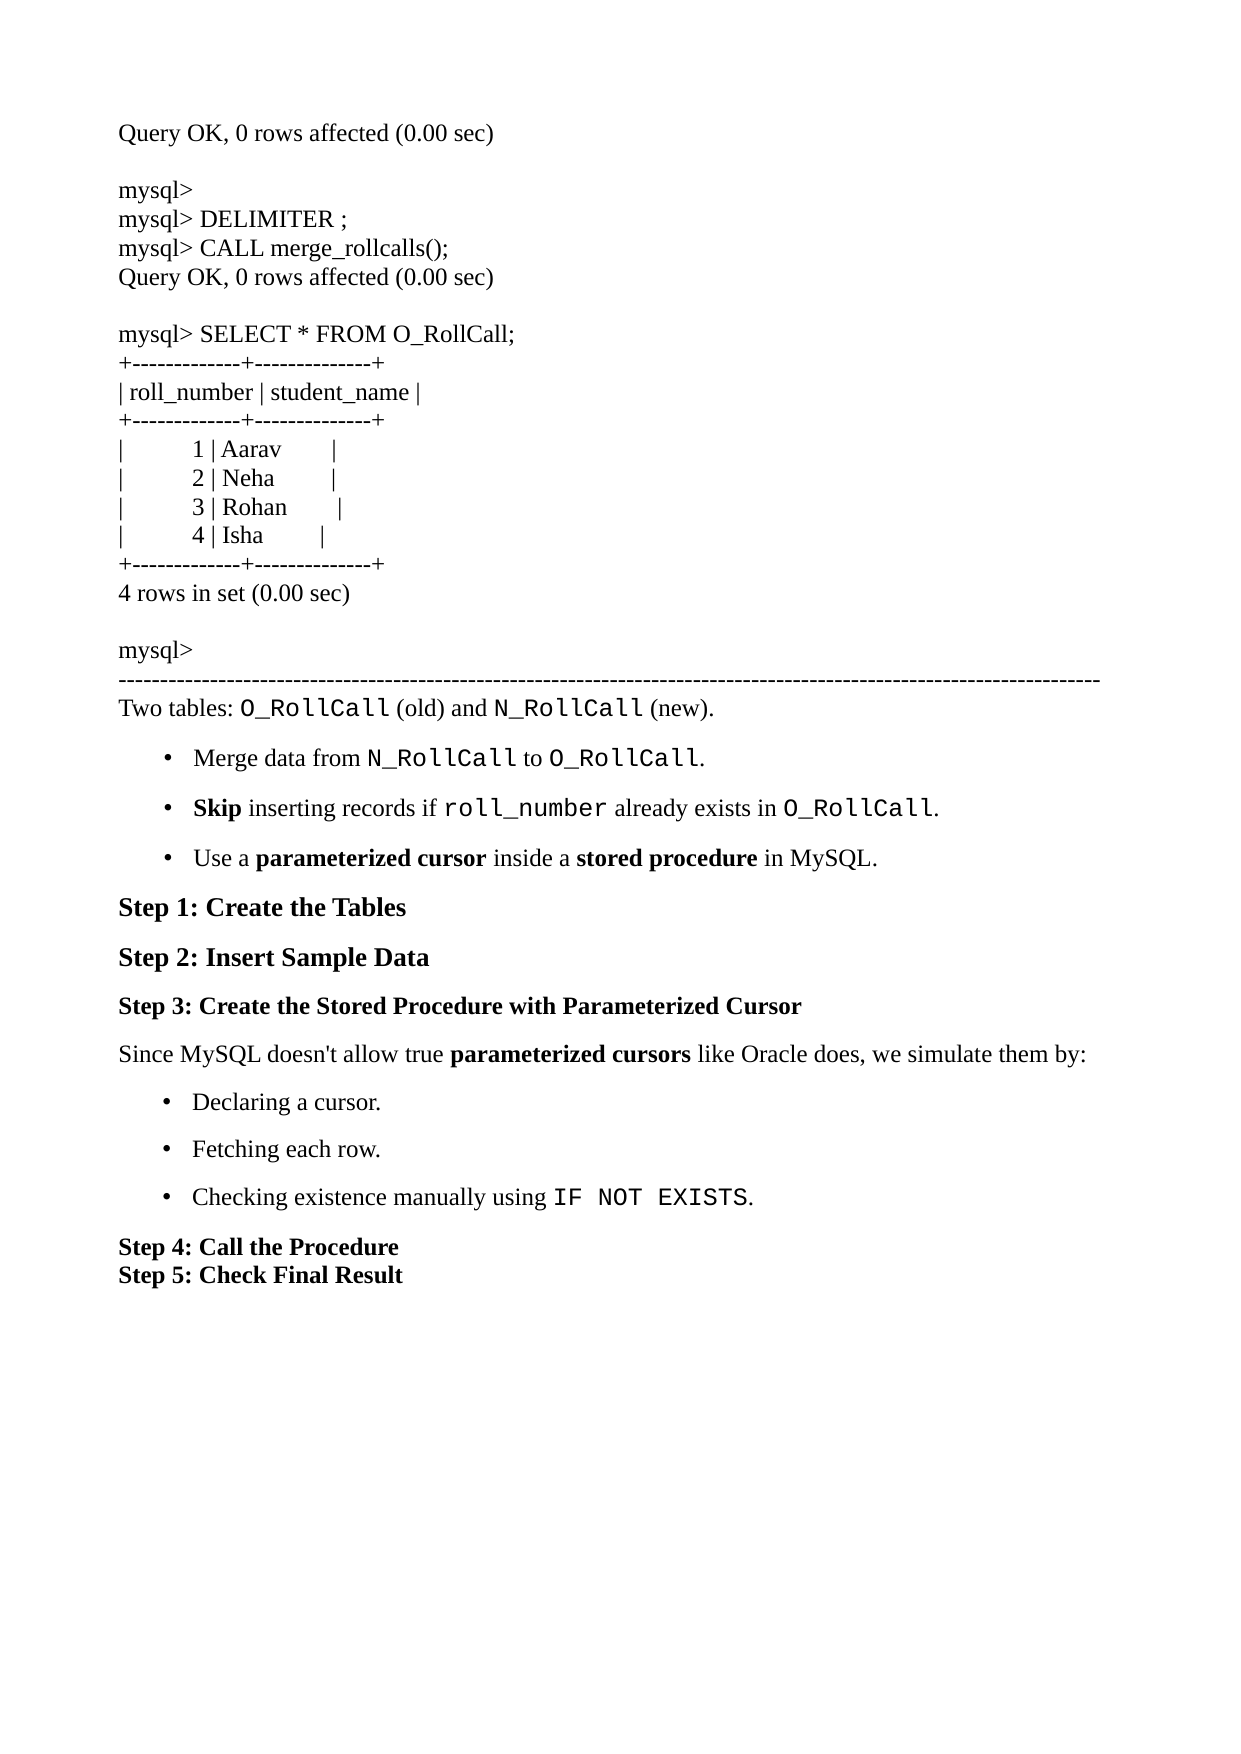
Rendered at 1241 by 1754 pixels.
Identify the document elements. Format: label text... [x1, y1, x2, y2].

text mysql> CALL merge_rollcalls(); [118, 233, 1122, 262]
list Fetching each row. [162, 1134, 1122, 1163]
text Step 2: Insert Sample Data [118, 941, 1122, 972]
text Step 1: Create the Tables [118, 891, 1122, 922]
text Query OK, 0 rows affected (0.00 sec) [118, 262, 1122, 291]
text Two tables: O_RollCall (old) and N_RollCall (new). [118, 693, 1122, 724]
text | 4 | Isha | [118, 521, 1122, 549]
text Query OK, 0 rows affected (0.00 sec) [118, 118, 1122, 147]
text 4 rows in set (0.00 sec) [118, 578, 1122, 607]
text +-------------+--------------+ [118, 406, 1122, 434]
text Step 5: Check Final Result [118, 1261, 1122, 1289]
list Checking existence manually using IF NOT EXISTS. [162, 1182, 1122, 1213]
text mysql> SELECT * FROM O_RollCall; [118, 319, 1122, 348]
text Step 3: Create the Stored Procedure with Parameterized Cursor [118, 991, 1122, 1020]
list Merge data from N_RollCall to O_RollCall. [164, 743, 1122, 774]
text mysql> DELIMITER ; [118, 204, 1122, 233]
list Declaring a cursor. [162, 1087, 1122, 1115]
text | roll_number | student_name | [118, 377, 1122, 406]
text | 2 | Neha | [118, 463, 1122, 492]
text | 3 | Rohan | [118, 492, 1122, 521]
text Step 4: Call the Procedure [118, 1232, 1122, 1261]
text +-------------+--------------+ [118, 348, 1122, 377]
list Use a parameterized cursor inside a stored procedure in MySQL. [164, 843, 1122, 872]
text +-------------+--------------+ [118, 549, 1122, 578]
text Since MySQL doesn't allow true parameterized cursors like Oracle does, we simulate them by: [118, 1039, 1122, 1068]
text mysql> [118, 176, 1122, 204]
text | 1 | Aarav | [118, 434, 1122, 463]
text mysql> [118, 636, 1122, 664]
text ---------------------------------------------------------------------------------------------------------------------- [118, 664, 1122, 693]
list Skip inserting records if roll_number already exists in O_RollCall. [164, 793, 1122, 824]
